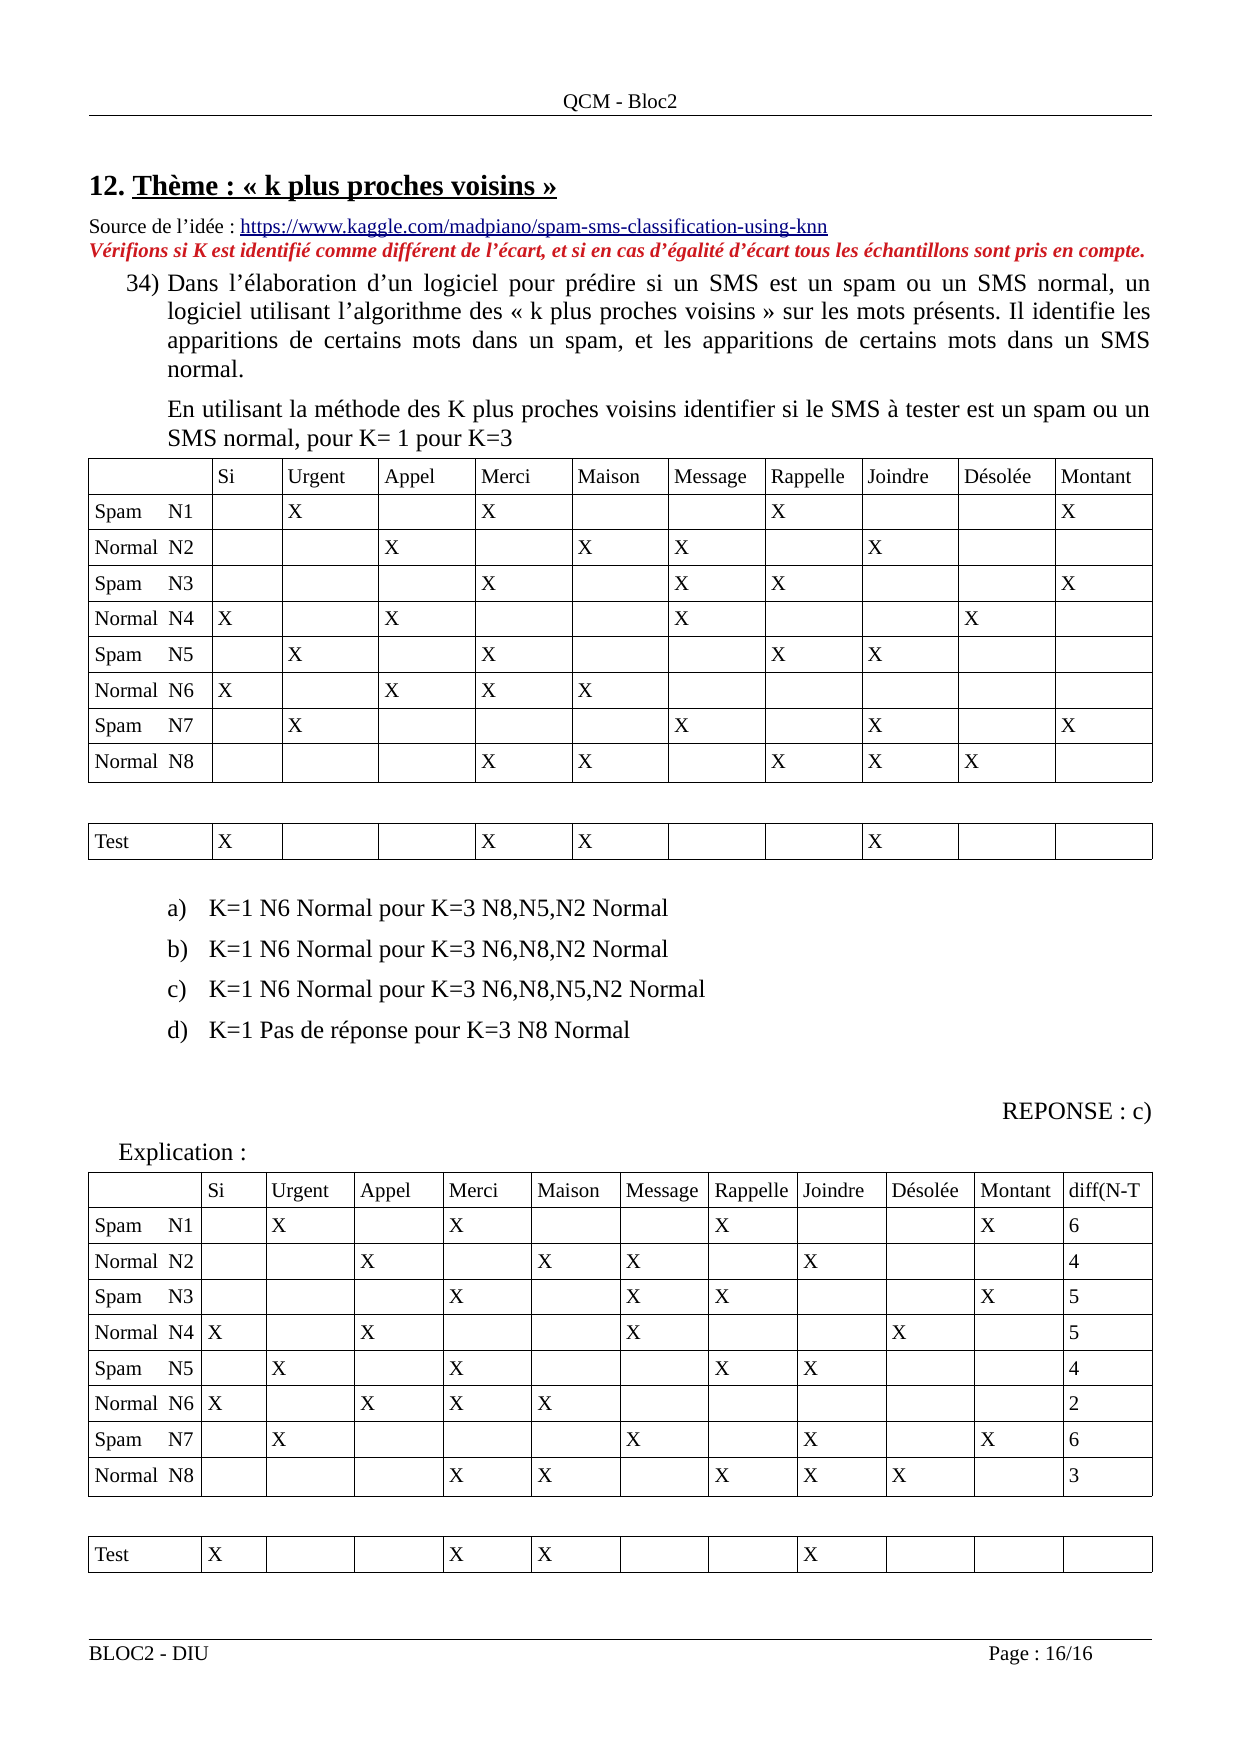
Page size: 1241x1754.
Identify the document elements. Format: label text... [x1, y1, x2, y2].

table_cell X [355, 1386, 443, 1421]
table_cell Normal N6 [89, 1386, 201, 1421]
table_header [1064, 1537, 1152, 1572]
table_header Désolée [959, 459, 1055, 494]
list En utilisant la méthode des K plus proches voisins identifier si le SMS à tester est un spam ou un SMS normal, pour K= 1 pour K=3 [126, 394, 1152, 452]
table_cell X [863, 744, 958, 782]
table_cell X [476, 495, 572, 529]
table_header Merci [476, 459, 572, 494]
list K=1 N6 Normal pour K=3 N6,N8,N5,N2 Normal [167, 974, 1152, 1003]
table_cell Normal N4 [89, 602, 212, 636]
list Source de l’idée : https://www.kaggle.com/madpiano/spam-sms-classification-using-knn [88, 214, 1152, 238]
list K=1 N6 Normal pour K=3 N8,N5,N2 Normal [167, 893, 1152, 922]
table_cell [975, 1351, 1063, 1385]
table_cell [887, 1244, 974, 1278]
table_cell [283, 530, 378, 565]
table_cell [283, 566, 378, 601]
table_cell [202, 1458, 266, 1496]
table_cell [709, 1315, 797, 1350]
table_cell [202, 1244, 266, 1278]
table_cell X [975, 1280, 1063, 1314]
table_header Si [213, 459, 282, 494]
table_cell X [1056, 566, 1152, 601]
table_cell [959, 673, 1055, 707]
table_header [89, 459, 212, 494]
table_cell [975, 1458, 1063, 1496]
table_header Merci [444, 1173, 531, 1207]
table_cell X [863, 709, 958, 743]
table_cell X [379, 673, 475, 707]
subtitle Thème : « k plus proches voisins » [88, 168, 1152, 202]
table_cell X [798, 1244, 886, 1278]
table_cell [766, 602, 862, 636]
table_cell [1056, 530, 1152, 565]
list Vérifions si K est identifié comme différent de l’écart, et si en cas d’égalité d’écart tous les échantillons sont pris en compte. [88, 238, 1152, 262]
list K=1 N6 Normal pour K=3 N6,N8,N2 Normal [167, 934, 1152, 963]
table_cell Spam N3 [89, 566, 212, 601]
table_cell [959, 530, 1055, 565]
table_cell [532, 1280, 620, 1314]
table_header [1056, 824, 1152, 858]
table_cell [798, 1208, 886, 1243]
table_cell X [766, 637, 862, 672]
table_cell X [283, 709, 378, 743]
table_cell X [709, 1458, 797, 1496]
table_cell [959, 566, 1055, 601]
table_cell [267, 1315, 354, 1350]
table_cell Normal N4 [89, 1315, 201, 1350]
table_cell X [669, 709, 765, 743]
table_cell X [669, 566, 765, 601]
table_header [355, 1537, 443, 1572]
table_cell [532, 1422, 620, 1457]
table_cell X [1056, 495, 1152, 529]
table_cell X [213, 602, 282, 636]
table_cell [444, 1244, 531, 1278]
table_cell X [621, 1280, 708, 1314]
table_cell X [573, 744, 668, 782]
table_cell [267, 1458, 354, 1496]
table_cell [532, 1208, 620, 1243]
table_cell [887, 1280, 974, 1314]
table_cell X [213, 673, 282, 707]
table_cell Normal N6 [89, 673, 212, 707]
table_cell [798, 1280, 886, 1314]
table_cell Spam N5 [89, 637, 212, 672]
table_header X [573, 824, 668, 858]
table_header X [532, 1537, 620, 1572]
table_cell X [202, 1315, 266, 1350]
table_cell X [669, 602, 765, 636]
table_cell X [621, 1315, 708, 1350]
table_cell X [959, 744, 1055, 782]
table_header Montant [1056, 459, 1152, 494]
table_cell [355, 1351, 443, 1385]
table_cell X [532, 1386, 620, 1421]
table_cell 2 [1064, 1386, 1152, 1421]
table_cell X [766, 744, 862, 782]
table_header diff(N-T [1064, 1173, 1152, 1207]
table_cell [863, 602, 958, 636]
table_cell [621, 1458, 708, 1496]
list K=1 Pas de réponse pour K=3 N8 Normal [167, 1015, 1152, 1044]
table_cell [1056, 673, 1152, 707]
table_cell X [766, 566, 862, 601]
table_cell X [975, 1422, 1063, 1457]
table_cell X [444, 1208, 531, 1243]
table_cell [621, 1386, 708, 1421]
table_header Appel [355, 1173, 443, 1207]
table_cell X [621, 1244, 708, 1278]
table_cell X [532, 1458, 620, 1496]
table_cell [887, 1386, 974, 1421]
table_cell X [975, 1208, 1063, 1243]
table_header [621, 1537, 708, 1572]
table_cell [267, 1386, 354, 1421]
table_cell [1056, 744, 1152, 782]
table_cell X [476, 673, 572, 707]
table_cell X [355, 1244, 443, 1278]
table_cell [267, 1244, 354, 1278]
table_cell [573, 637, 668, 672]
table_cell X [267, 1422, 354, 1457]
table_header [283, 824, 378, 858]
table_cell [213, 495, 282, 529]
table_header X [202, 1537, 266, 1572]
table_cell [1056, 602, 1152, 636]
table_header [959, 824, 1055, 858]
table_cell X [863, 637, 958, 672]
table_cell [202, 1208, 266, 1243]
table_cell 4 [1064, 1351, 1152, 1385]
table_cell [476, 530, 572, 565]
table_cell X [267, 1351, 354, 1385]
table_header Message [621, 1173, 708, 1207]
table_header X [798, 1537, 886, 1572]
table_header Rappelle [766, 459, 862, 494]
table_cell Normal N2 [89, 530, 212, 565]
table_cell [798, 1386, 886, 1421]
table_header [709, 1537, 797, 1572]
table_cell [959, 709, 1055, 743]
table_header Montant [975, 1173, 1063, 1207]
table_header Test [89, 824, 212, 858]
table_header Maison [532, 1173, 620, 1207]
table_cell [213, 709, 282, 743]
table_cell 4 [1064, 1244, 1152, 1278]
table_cell [213, 566, 282, 601]
table_cell [379, 566, 475, 601]
table_header [766, 824, 862, 858]
table_cell [202, 1280, 266, 1314]
table_cell [355, 1458, 443, 1496]
table_header [379, 824, 475, 858]
table_cell [379, 709, 475, 743]
table_cell [863, 673, 958, 707]
table_cell X [709, 1280, 797, 1314]
table_cell [355, 1208, 443, 1243]
table_cell Spam N1 [89, 495, 212, 529]
table_cell X [798, 1422, 886, 1457]
table_cell [476, 602, 572, 636]
table_cell X [379, 530, 475, 565]
table_cell X [959, 602, 1055, 636]
table_cell Spam N7 [89, 1422, 201, 1457]
table_cell X [444, 1458, 531, 1496]
table_cell [669, 495, 765, 529]
table_cell [709, 1244, 797, 1278]
table_header [887, 1537, 974, 1572]
table_cell Spam N3 [89, 1280, 201, 1314]
table_header Joindre [863, 459, 958, 494]
table_cell [766, 673, 862, 707]
table_header [669, 824, 765, 858]
table_cell Spam N5 [89, 1351, 201, 1385]
table_cell X [476, 744, 572, 782]
table_cell 3 [1064, 1458, 1152, 1496]
table_cell [202, 1351, 266, 1385]
table_cell [444, 1315, 531, 1350]
table_cell [709, 1422, 797, 1457]
table_cell [379, 744, 475, 782]
table_header Désolée [887, 1173, 974, 1207]
table_cell [621, 1351, 708, 1385]
table_header [267, 1537, 354, 1572]
table_cell [283, 744, 378, 782]
table_cell X [355, 1315, 443, 1350]
table_cell [621, 1208, 708, 1243]
table_cell [975, 1386, 1063, 1421]
table_header Test [89, 1537, 201, 1572]
table_cell [887, 1351, 974, 1385]
table_cell X [444, 1280, 531, 1314]
table_cell Spam N1 [89, 1208, 201, 1243]
table_cell [709, 1386, 797, 1421]
table_cell X [267, 1208, 354, 1243]
table_header X [444, 1537, 531, 1572]
table_cell [573, 709, 668, 743]
table_header Urgent [283, 459, 378, 494]
table_cell [863, 495, 958, 529]
table_cell [213, 530, 282, 565]
table_cell 6 [1064, 1422, 1152, 1457]
table_cell 5 [1064, 1315, 1152, 1350]
table_cell X [532, 1244, 620, 1278]
table_header X [863, 824, 958, 858]
table_cell [669, 637, 765, 672]
table_cell X [444, 1386, 531, 1421]
table_cell Spam N7 [89, 709, 212, 743]
table_cell X [476, 637, 572, 672]
table_cell [975, 1244, 1063, 1278]
table_cell [355, 1280, 443, 1314]
table_header [89, 1173, 201, 1207]
table_header X [476, 824, 572, 858]
table_cell X [798, 1458, 886, 1496]
table_cell [444, 1422, 531, 1457]
table_cell Normal N8 [89, 1458, 201, 1496]
table_cell [379, 637, 475, 672]
table_cell [766, 530, 862, 565]
table_cell X [202, 1386, 266, 1421]
text Explication : [88, 1137, 1152, 1166]
table_cell [379, 495, 475, 529]
list Dans l’élaboration d’un logiciel pour prédire si un SMS est un spam ou un SMS normal, un logiciel utilisant l’algorithme des « k plus proches voisins » sur les mots présents. Il identifie les apparitions de certains mots dans un spam, et les apparitions de certains mots dans un SMS normal. [126, 268, 1152, 383]
table_header Rappelle [709, 1173, 797, 1207]
table_header X [213, 824, 282, 858]
table_cell 5 [1064, 1280, 1152, 1314]
table_cell [959, 637, 1055, 672]
table_cell X [669, 530, 765, 565]
table_header [975, 1537, 1063, 1572]
table_header Urgent [267, 1173, 354, 1207]
table_header Message [669, 459, 765, 494]
table_cell [863, 566, 958, 601]
table_cell X [476, 566, 572, 601]
table_cell [669, 673, 765, 707]
table_cell [476, 709, 572, 743]
table_cell 6 [1064, 1208, 1152, 1243]
table_cell X [863, 530, 958, 565]
table_cell X [573, 673, 668, 707]
table_cell X [444, 1351, 531, 1385]
table_cell [798, 1315, 886, 1350]
table_cell [573, 602, 668, 636]
table_cell [887, 1422, 974, 1457]
table_cell [669, 744, 765, 782]
table_cell [959, 495, 1055, 529]
table_cell Normal N8 [89, 744, 212, 782]
table_header Appel [379, 459, 475, 494]
table_cell X [573, 530, 668, 565]
table_cell X [798, 1351, 886, 1385]
table_cell [887, 1208, 974, 1243]
text REPONSE : c) [88, 1096, 1152, 1125]
table_header Maison [573, 459, 668, 494]
table_cell X [766, 495, 862, 529]
table_header Si [202, 1173, 266, 1207]
table_cell [355, 1422, 443, 1457]
table_cell X [621, 1422, 708, 1457]
table_cell X [887, 1315, 974, 1350]
table_cell [1056, 637, 1152, 672]
table_cell X [709, 1351, 797, 1385]
table_cell [202, 1422, 266, 1457]
table_cell X [283, 495, 378, 529]
table_cell X [887, 1458, 974, 1496]
table_cell [532, 1351, 620, 1385]
table_cell X [709, 1208, 797, 1243]
table_cell [213, 744, 282, 782]
table_cell X [283, 637, 378, 672]
table_cell [283, 602, 378, 636]
table_cell [766, 709, 862, 743]
table_cell Normal N2 [89, 1244, 201, 1278]
table_cell [975, 1315, 1063, 1350]
table_cell [532, 1315, 620, 1350]
table_cell X [1056, 709, 1152, 743]
table_cell [573, 566, 668, 601]
table_cell [573, 495, 668, 529]
table_cell [283, 673, 378, 707]
table_header Joindre [798, 1173, 886, 1207]
table_cell [213, 637, 282, 672]
table_cell X [379, 602, 475, 636]
table_cell [267, 1280, 354, 1314]
